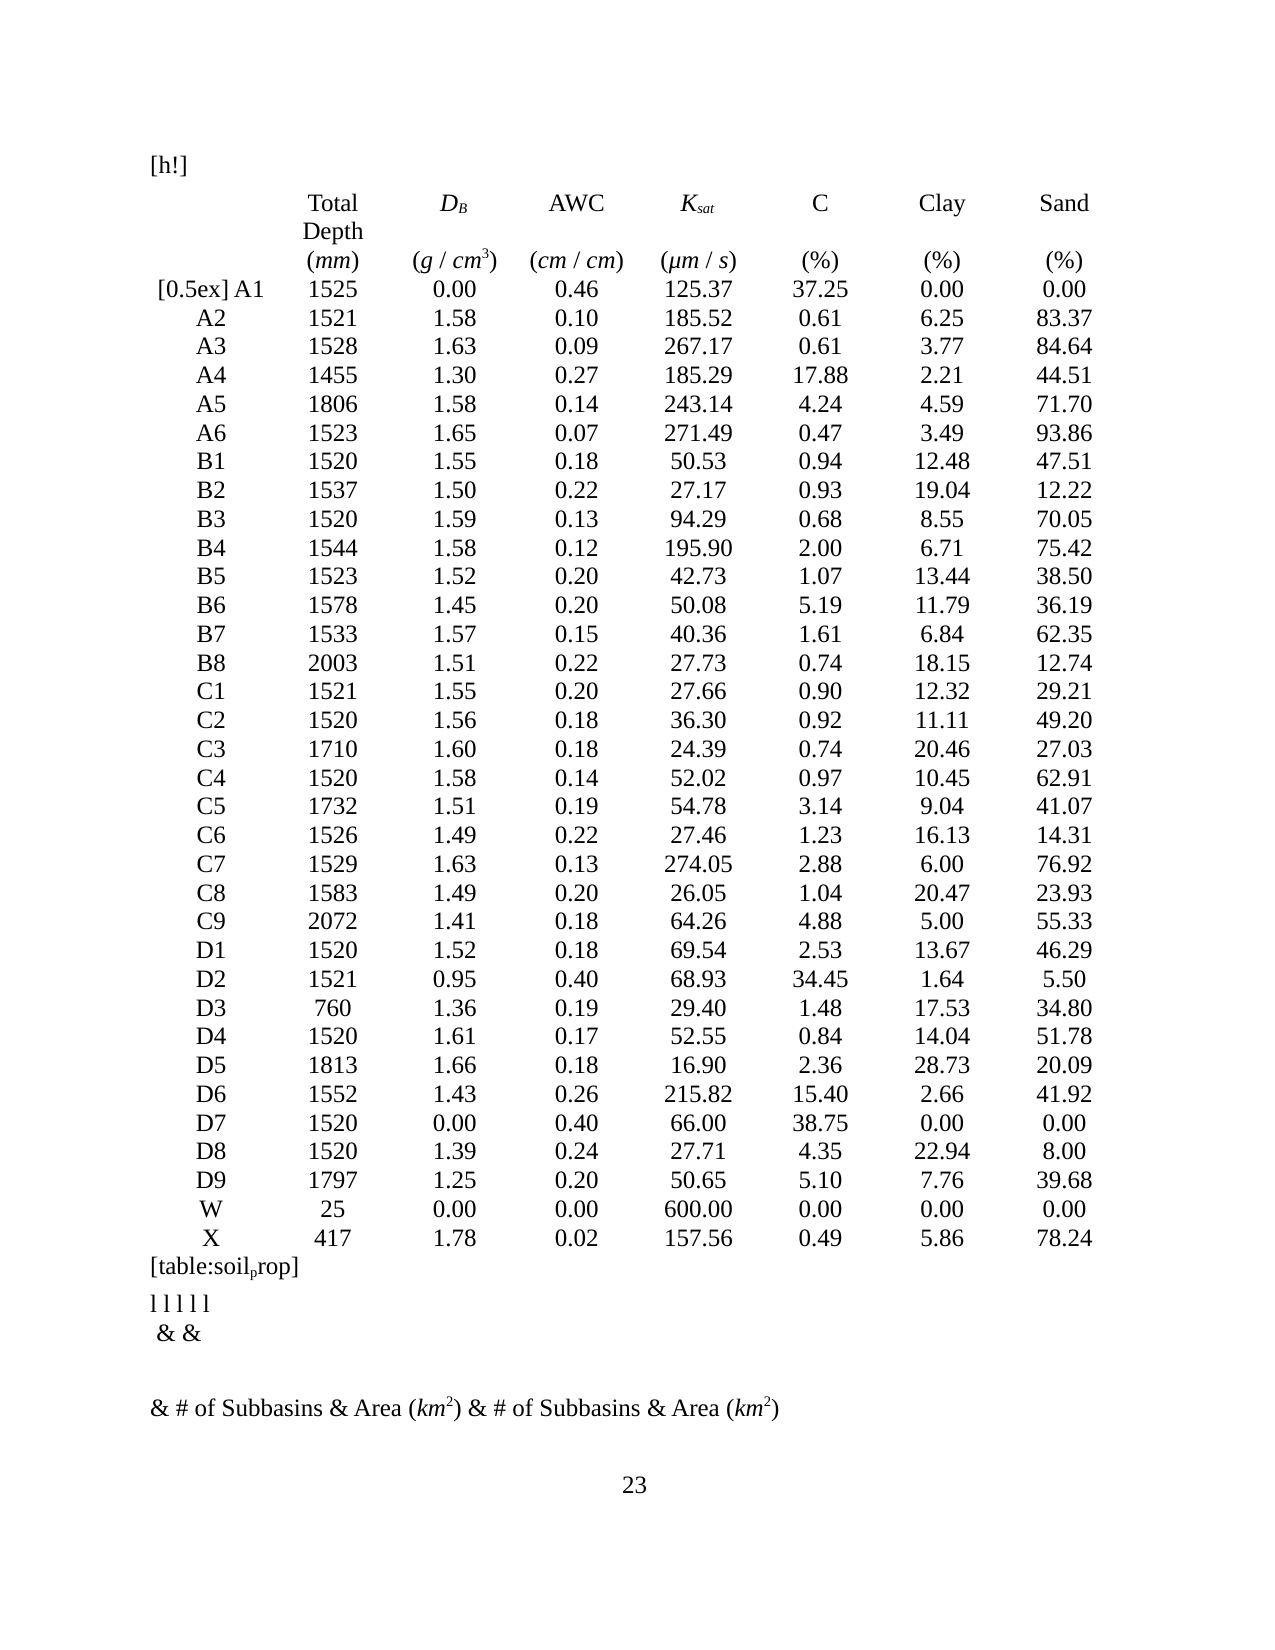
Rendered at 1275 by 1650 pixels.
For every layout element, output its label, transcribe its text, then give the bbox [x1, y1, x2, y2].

table_cell 47.51 [1003, 446, 1125, 475]
table_cell 1.49 [394, 820, 516, 849]
table_cell 22.94 [881, 1136, 1003, 1165]
table_cell 0.26 [516, 1079, 637, 1108]
table_cell 27.71 [638, 1136, 759, 1165]
table_cell 0.61 [759, 331, 881, 360]
table_cell 50.53 [638, 446, 759, 475]
table_cell 0.22 [516, 475, 637, 504]
table_cell 1529 [272, 849, 394, 878]
table_cell 0.00 [881, 274, 1003, 303]
table_cell D9 [150, 1165, 272, 1194]
table_cell 7.76 [881, 1165, 1003, 1194]
table_cell (μm / s) [638, 245, 759, 274]
table_cell 50.08 [638, 590, 759, 619]
table_cell 2.00 [759, 533, 881, 561]
table_cell 3.14 [759, 791, 881, 820]
table_cell 1.04 [759, 878, 881, 906]
table_cell 0.00 [394, 274, 516, 303]
table_cell 0.40 [516, 1108, 637, 1136]
table_cell [0.5ex] A1 [150, 274, 272, 303]
table_cell 64.26 [638, 906, 759, 935]
table_cell 27.66 [638, 676, 759, 705]
table_cell 27.03 [1003, 734, 1125, 763]
table_cell 1.41 [394, 906, 516, 935]
table_cell 11.11 [881, 705, 1003, 734]
table_cell 71.70 [1003, 389, 1125, 418]
table_cell 11.79 [881, 590, 1003, 619]
table_cell 0.18 [516, 734, 637, 763]
table_cell 0.20 [516, 590, 637, 619]
table_cell 36.30 [638, 705, 759, 734]
table_cell 1544 [272, 533, 394, 561]
table_cell 0.90 [759, 676, 881, 705]
table_cell 0.17 [516, 1021, 637, 1050]
table_cell 1.52 [394, 935, 516, 964]
table_cell 20.47 [881, 878, 1003, 906]
table_cell C3 [150, 734, 272, 763]
table_cell 1.45 [394, 590, 516, 619]
table_cell 0.92 [759, 705, 881, 734]
table_cell 1521 [272, 303, 394, 331]
table_cell 1520 [272, 446, 394, 475]
table_cell 27.46 [638, 820, 759, 849]
table_cell 3.77 [881, 331, 1003, 360]
table_cell D5 [150, 1050, 272, 1079]
table_cell 1.49 [394, 878, 516, 906]
table_cell 78.24 [1003, 1223, 1125, 1251]
table_cell 1.57 [394, 619, 516, 648]
table_cell 0.00 [1003, 274, 1125, 303]
table_cell 9.04 [881, 791, 1003, 820]
table_cell 0.12 [516, 533, 637, 561]
table_cell 75.42 [1003, 533, 1125, 561]
table_cell 4.59 [881, 389, 1003, 418]
text l l l l l & & [150, 1289, 1125, 1375]
table_cell 0.95 [394, 964, 516, 993]
table_cell 19.04 [881, 475, 1003, 504]
table_cell 2003 [272, 648, 394, 676]
table_cell 38.50 [1003, 561, 1125, 590]
table_cell 41.07 [1003, 791, 1125, 820]
table_cell 760 [272, 993, 394, 1021]
table_cell 0.27 [516, 360, 637, 389]
table_cell 0.22 [516, 648, 637, 676]
table_cell 1520 [272, 705, 394, 734]
table_header C [759, 188, 881, 245]
table_cell 13.44 [881, 561, 1003, 590]
table_cell 0.97 [759, 763, 881, 791]
table_cell 62.91 [1003, 763, 1125, 791]
table_cell 34.80 [1003, 993, 1125, 1021]
table_cell 69.54 [638, 935, 759, 964]
table_cell (mm) [272, 245, 394, 274]
table_cell 215.82 [638, 1079, 759, 1108]
table_cell (%) [759, 245, 881, 274]
table_cell 1.78 [394, 1223, 516, 1251]
table_cell 0.00 [394, 1194, 516, 1223]
table_cell 46.29 [1003, 935, 1125, 964]
table_cell 274.05 [638, 849, 759, 878]
table_cell 14.31 [1003, 820, 1125, 849]
table_cell 25 [272, 1194, 394, 1223]
table_cell 0.13 [516, 504, 637, 533]
table_cell 51.78 [1003, 1021, 1125, 1050]
table_cell 28.73 [881, 1050, 1003, 1079]
table_cell 185.52 [638, 303, 759, 331]
table_cell C2 [150, 705, 272, 734]
table_cell B8 [150, 648, 272, 676]
table_cell 0.07 [516, 418, 637, 446]
table_cell A3 [150, 331, 272, 360]
table_cell 2072 [272, 906, 394, 935]
table_cell 1578 [272, 590, 394, 619]
table_cell C8 [150, 878, 272, 906]
table_header Clay [881, 188, 1003, 245]
table_cell 52.02 [638, 763, 759, 791]
table_cell 1.59 [394, 504, 516, 533]
table_cell D3 [150, 993, 272, 1021]
table_cell (%) [881, 245, 1003, 274]
table_cell X [150, 1223, 272, 1251]
table_cell 1.56 [394, 705, 516, 734]
table_cell 1710 [272, 734, 394, 763]
table_cell 0.47 [759, 418, 881, 446]
table_cell 0.00 [881, 1194, 1003, 1223]
table_cell C7 [150, 849, 272, 878]
table_cell D8 [150, 1136, 272, 1165]
table_cell 0.13 [516, 849, 637, 878]
table_cell 1526 [272, 820, 394, 849]
table_cell 0.02 [516, 1223, 637, 1251]
table_cell 42.73 [638, 561, 759, 590]
table_cell 55.33 [1003, 906, 1125, 935]
text & # of Subbasins & Area (km2) & # of Subbasins & Area (km2) [150, 1393, 1125, 1422]
table_cell 1732 [272, 791, 394, 820]
table_cell 16.13 [881, 820, 1003, 849]
table_cell 12.22 [1003, 475, 1125, 504]
table_cell 0.18 [516, 906, 637, 935]
table_cell 1.55 [394, 446, 516, 475]
table_cell 1.50 [394, 475, 516, 504]
table_cell 6.00 [881, 849, 1003, 878]
table_cell 36.19 [1003, 590, 1125, 619]
table_cell 12.32 [881, 676, 1003, 705]
table_cell A2 [150, 303, 272, 331]
table_cell 1521 [272, 964, 394, 993]
table_cell 0.40 [516, 964, 637, 993]
table_cell 84.64 [1003, 331, 1125, 360]
table_cell 2.66 [881, 1079, 1003, 1108]
table_cell 16.90 [638, 1050, 759, 1079]
table_cell 5.86 [881, 1223, 1003, 1251]
table_cell 4.35 [759, 1136, 881, 1165]
table_cell B5 [150, 561, 272, 590]
table_cell B6 [150, 590, 272, 619]
table_cell 1520 [272, 1108, 394, 1136]
table_cell 13.67 [881, 935, 1003, 964]
table_cell D2 [150, 964, 272, 993]
table_cell 5.00 [881, 906, 1003, 935]
table_cell 54.78 [638, 791, 759, 820]
table_cell 27.73 [638, 648, 759, 676]
table_cell 17.53 [881, 993, 1003, 1021]
table_cell 0.14 [516, 389, 637, 418]
table_cell 1.58 [394, 389, 516, 418]
table_header Sand [1003, 188, 1125, 245]
table_cell 0.19 [516, 993, 637, 1021]
table_cell 0.00 [881, 1108, 1003, 1136]
table_cell 0.18 [516, 446, 637, 475]
table_cell B7 [150, 619, 272, 648]
table_cell 271.49 [638, 418, 759, 446]
table_cell 0.49 [759, 1223, 881, 1251]
table_cell 1528 [272, 331, 394, 360]
table_cell 93.86 [1003, 418, 1125, 446]
table_cell 24.39 [638, 734, 759, 763]
table_cell 10.45 [881, 763, 1003, 791]
table_cell 68.93 [638, 964, 759, 993]
table_cell 0.74 [759, 648, 881, 676]
table_cell 5.19 [759, 590, 881, 619]
table_cell 29.40 [638, 993, 759, 1021]
table_cell 20.09 [1003, 1050, 1125, 1079]
table_cell 0.00 [516, 1194, 637, 1223]
table_cell 8.55 [881, 504, 1003, 533]
table_cell 1.63 [394, 849, 516, 878]
table_cell 0.24 [516, 1136, 637, 1165]
table_cell 1533 [272, 619, 394, 648]
table_cell 2.36 [759, 1050, 881, 1079]
table_header DB [394, 188, 516, 245]
table_cell 27.17 [638, 475, 759, 504]
table_cell 18.15 [881, 648, 1003, 676]
table_cell 0.18 [516, 705, 637, 734]
table_cell 1.07 [759, 561, 881, 590]
table_cell 40.36 [638, 619, 759, 648]
table_cell 0.93 [759, 475, 881, 504]
table_cell 1.58 [394, 533, 516, 561]
table_cell 1.23 [759, 820, 881, 849]
table_cell 1552 [272, 1079, 394, 1108]
table_cell 1.66 [394, 1050, 516, 1079]
table_cell 1.58 [394, 763, 516, 791]
table_cell 83.37 [1003, 303, 1125, 331]
table_cell D7 [150, 1108, 272, 1136]
table_cell 94.29 [638, 504, 759, 533]
table_cell 70.05 [1003, 504, 1125, 533]
table_cell 0.14 [516, 763, 637, 791]
table_cell 1.63 [394, 331, 516, 360]
table_cell 41.92 [1003, 1079, 1125, 1108]
table_cell 0.18 [516, 935, 637, 964]
table_cell 76.92 [1003, 849, 1125, 878]
table_cell 38.75 [759, 1108, 881, 1136]
table_cell W [150, 1194, 272, 1223]
table_cell 417 [272, 1223, 394, 1251]
table_cell (%) [1003, 245, 1125, 274]
table_cell A5 [150, 389, 272, 418]
table_cell 1.43 [394, 1079, 516, 1108]
table_cell 15.40 [759, 1079, 881, 1108]
table_cell 3.49 [881, 418, 1003, 446]
table_cell 4.24 [759, 389, 881, 418]
table_cell 1523 [272, 418, 394, 446]
table_cell 1806 [272, 389, 394, 418]
table_cell 2.53 [759, 935, 881, 964]
table_cell 0.94 [759, 446, 881, 475]
text [h!] [150, 150, 1125, 179]
table_cell 0.68 [759, 504, 881, 533]
table_header AWC [516, 188, 637, 245]
table_cell 1.36 [394, 993, 516, 1021]
table_cell 0.09 [516, 331, 637, 360]
table_cell 1520 [272, 935, 394, 964]
table_cell 195.90 [638, 533, 759, 561]
table_cell C1 [150, 676, 272, 705]
table_cell 6.25 [881, 303, 1003, 331]
table_cell 2.88 [759, 849, 881, 878]
table_cell B2 [150, 475, 272, 504]
table_cell 62.35 [1003, 619, 1125, 648]
table_cell 1.64 [881, 964, 1003, 993]
table_cell 243.14 [638, 389, 759, 418]
table_cell 8.00 [1003, 1136, 1125, 1165]
table_cell C4 [150, 763, 272, 791]
table_cell 5.50 [1003, 964, 1125, 993]
table_cell D6 [150, 1079, 272, 1108]
table_header Total Depth [272, 188, 394, 245]
table_cell 1523 [272, 561, 394, 590]
table_cell 1.58 [394, 303, 516, 331]
table_cell 1.25 [394, 1165, 516, 1194]
table_cell 125.37 [638, 274, 759, 303]
table_cell C5 [150, 791, 272, 820]
table_cell B3 [150, 504, 272, 533]
table_cell 44.51 [1003, 360, 1125, 389]
table_cell 0.00 [759, 1194, 881, 1223]
table_cell 0.20 [516, 561, 637, 590]
table_cell 1.61 [394, 1021, 516, 1050]
table_cell 29.21 [1003, 676, 1125, 705]
table_cell 0.61 [759, 303, 881, 331]
text [table:soilprop] [150, 1251, 1125, 1280]
table_cell D4 [150, 1021, 272, 1050]
table_cell 1520 [272, 1021, 394, 1050]
table_cell 1.52 [394, 561, 516, 590]
table_cell 1.51 [394, 791, 516, 820]
table_cell 6.84 [881, 619, 1003, 648]
table_cell 1.60 [394, 734, 516, 763]
table_cell 1.65 [394, 418, 516, 446]
table_cell 0.00 [1003, 1194, 1125, 1223]
table_cell 52.55 [638, 1021, 759, 1050]
table_cell 0.74 [759, 734, 881, 763]
table_cell 34.45 [759, 964, 881, 993]
table_cell 0.10 [516, 303, 637, 331]
table_cell 0.00 [394, 1108, 516, 1136]
table_cell 1.51 [394, 648, 516, 676]
table_cell 50.65 [638, 1165, 759, 1194]
table_cell 0.20 [516, 676, 637, 705]
table_cell 1537 [272, 475, 394, 504]
table_cell 1.39 [394, 1136, 516, 1165]
table_cell (cm / cm) [516, 245, 637, 274]
table_cell B4 [150, 533, 272, 561]
table_cell C6 [150, 820, 272, 849]
table_cell B1 [150, 446, 272, 475]
table_cell 23.93 [1003, 878, 1125, 906]
table_cell 5.10 [759, 1165, 881, 1194]
table_cell 14.04 [881, 1021, 1003, 1050]
table_cell 0.20 [516, 878, 637, 906]
table_cell 1525 [272, 274, 394, 303]
table_cell 1797 [272, 1165, 394, 1194]
table_cell 157.56 [638, 1223, 759, 1251]
table_cell 12.48 [881, 446, 1003, 475]
table_cell 1520 [272, 1136, 394, 1165]
table_cell 39.68 [1003, 1165, 1125, 1194]
table_cell 26.05 [638, 878, 759, 906]
table_header Ksat [638, 188, 759, 245]
table_cell 267.17 [638, 331, 759, 360]
table_cell 0.46 [516, 274, 637, 303]
table_cell 2.21 [881, 360, 1003, 389]
table_cell 600.00 [638, 1194, 759, 1223]
table_cell 49.20 [1003, 705, 1125, 734]
table_cell 1455 [272, 360, 394, 389]
table_cell 6.71 [881, 533, 1003, 561]
table_cell 0.19 [516, 791, 637, 820]
table_cell 1521 [272, 676, 394, 705]
table_cell 17.88 [759, 360, 881, 389]
table_cell 20.46 [881, 734, 1003, 763]
table_cell 0.18 [516, 1050, 637, 1079]
table_cell C9 [150, 906, 272, 935]
table_cell 185.29 [638, 360, 759, 389]
table_cell 0.20 [516, 1165, 637, 1194]
table_cell 0.22 [516, 820, 637, 849]
table_header [150, 188, 272, 245]
table_cell 37.25 [759, 274, 881, 303]
table_cell 1.48 [759, 993, 881, 1021]
table_cell 0.84 [759, 1021, 881, 1050]
table_cell 0.15 [516, 619, 637, 648]
table_cell 1520 [272, 504, 394, 533]
table_cell 1.55 [394, 676, 516, 705]
table_cell 66.00 [638, 1108, 759, 1136]
table_cell D1 [150, 935, 272, 964]
table_cell 1.61 [759, 619, 881, 648]
table_cell A4 [150, 360, 272, 389]
table_cell 1583 [272, 878, 394, 906]
table_cell 1520 [272, 763, 394, 791]
table_cell 4.88 [759, 906, 881, 935]
table_cell [150, 245, 272, 274]
table_cell 1.30 [394, 360, 516, 389]
table_cell 0.00 [1003, 1108, 1125, 1136]
table_cell 1813 [272, 1050, 394, 1079]
table_cell 12.74 [1003, 648, 1125, 676]
table_cell A6 [150, 418, 272, 446]
table_cell (g / cm3) [394, 245, 516, 274]
